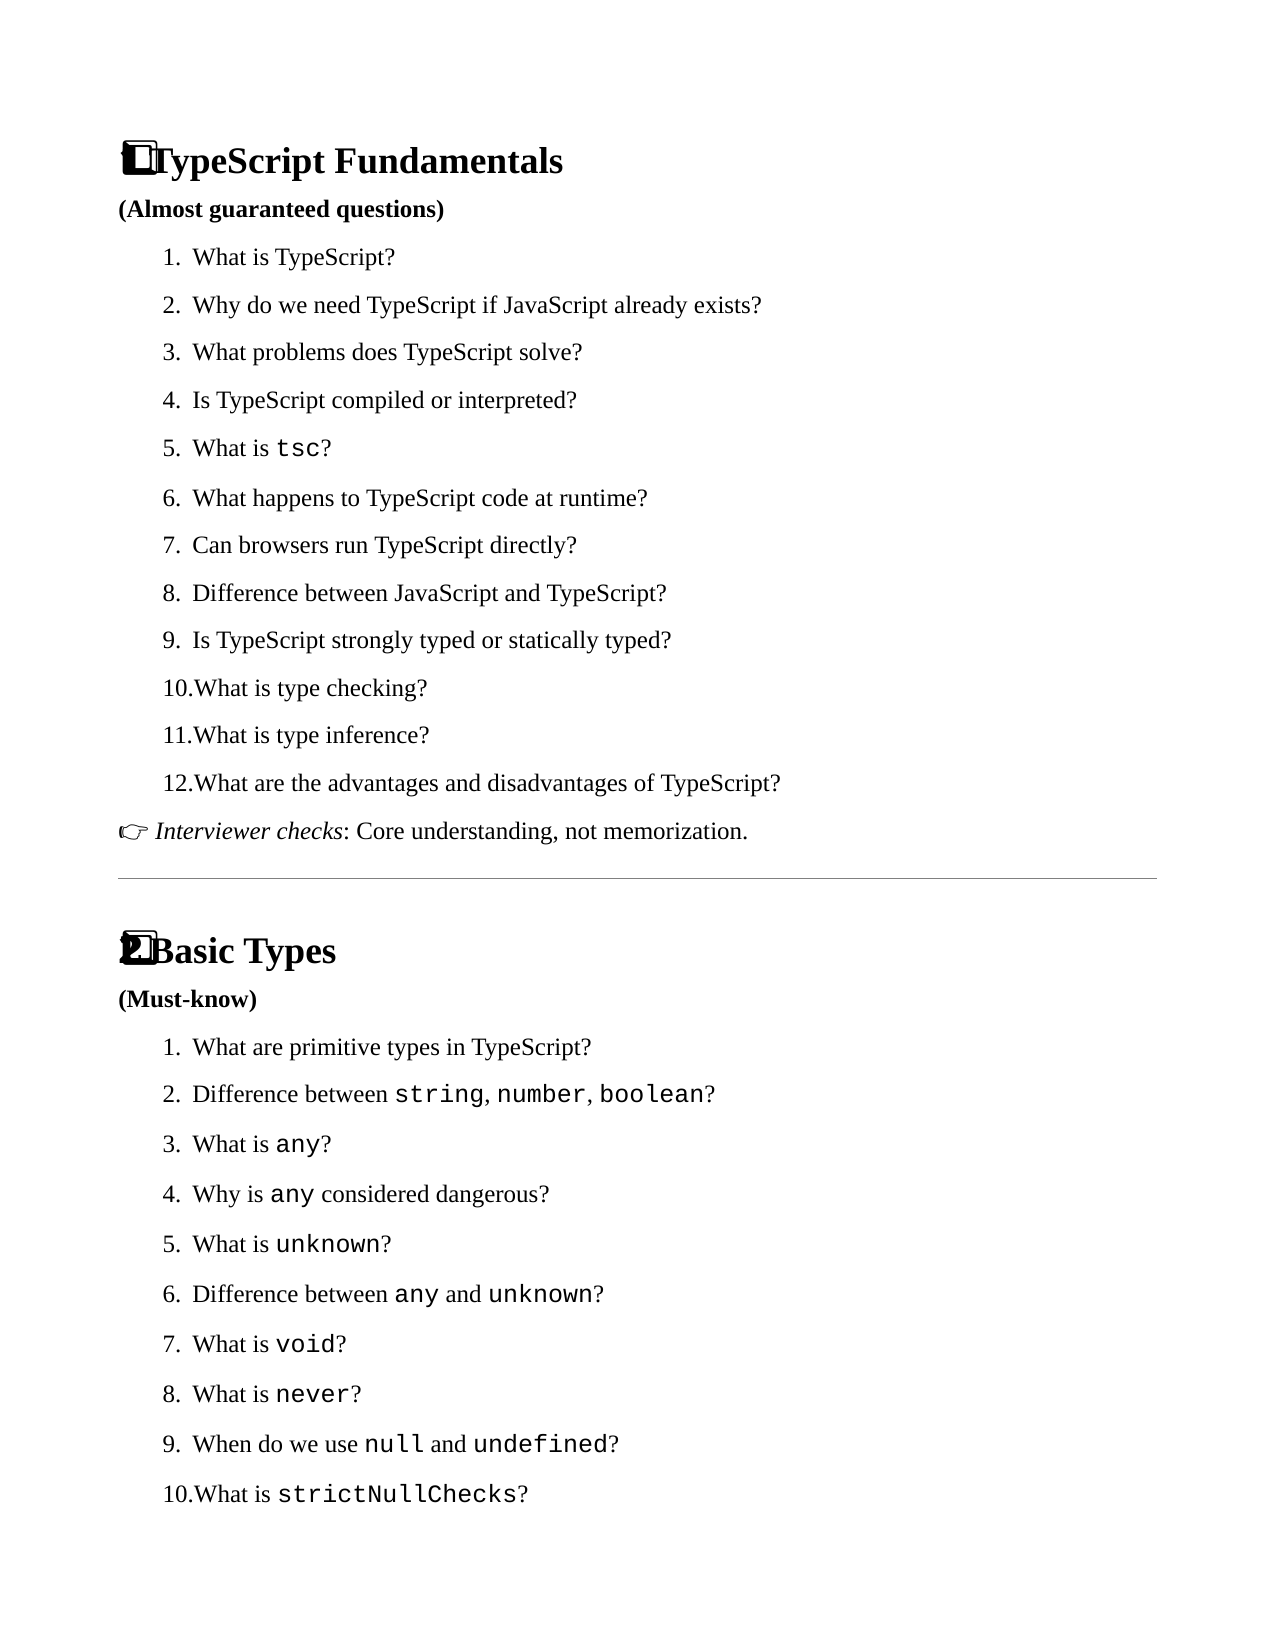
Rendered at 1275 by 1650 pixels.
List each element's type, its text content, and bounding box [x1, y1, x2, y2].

list Is TypeScript compiled or interpreted? [162, 385, 1157, 414]
list Difference between JavaScript and TypeScript? [162, 578, 1157, 607]
subtitle 1️⃣ TypeScript Fundamentals [118, 139, 1157, 182]
list Why do we need TypeScript if JavaScript already exists? [162, 290, 1157, 318]
text (Must-know) [118, 984, 1157, 1013]
list What is TypeScript? [162, 242, 1157, 271]
list What is strictNullChecks? [162, 1479, 1157, 1510]
subtitle 2️⃣ Basic Types [118, 928, 1157, 972]
list What is unknown? [162, 1229, 1157, 1260]
list What is type checking? [162, 673, 1157, 702]
list What is void? [162, 1329, 1157, 1360]
list Is TypeScript strongly typed or statically typed? [162, 625, 1157, 654]
list What is never? [162, 1379, 1157, 1410]
list What happens to TypeScript code at runtime? [162, 483, 1157, 511]
list What are primitive types in TypeScript? [162, 1032, 1157, 1061]
list Difference between any and unknown? [162, 1279, 1157, 1310]
list Why is any considered dangerous? [162, 1179, 1157, 1210]
list When do we use null and undefined? [162, 1429, 1157, 1460]
list What is tsc? [162, 433, 1157, 463]
list What is type inference? [162, 721, 1157, 749]
text (Almost guaranteed questions) [118, 194, 1157, 223]
list What is any? [162, 1129, 1157, 1160]
list Can browsers run TypeScript directly? [162, 530, 1157, 559]
list What problems does TypeScript solve? [162, 337, 1157, 366]
list Difference between string, number, boolean? [162, 1079, 1157, 1110]
list What are the advantages and disadvantages of TypeScript? [162, 768, 1157, 797]
text 👉 Interviewer checks: Core understanding, not memorization. [118, 816, 1157, 844]
